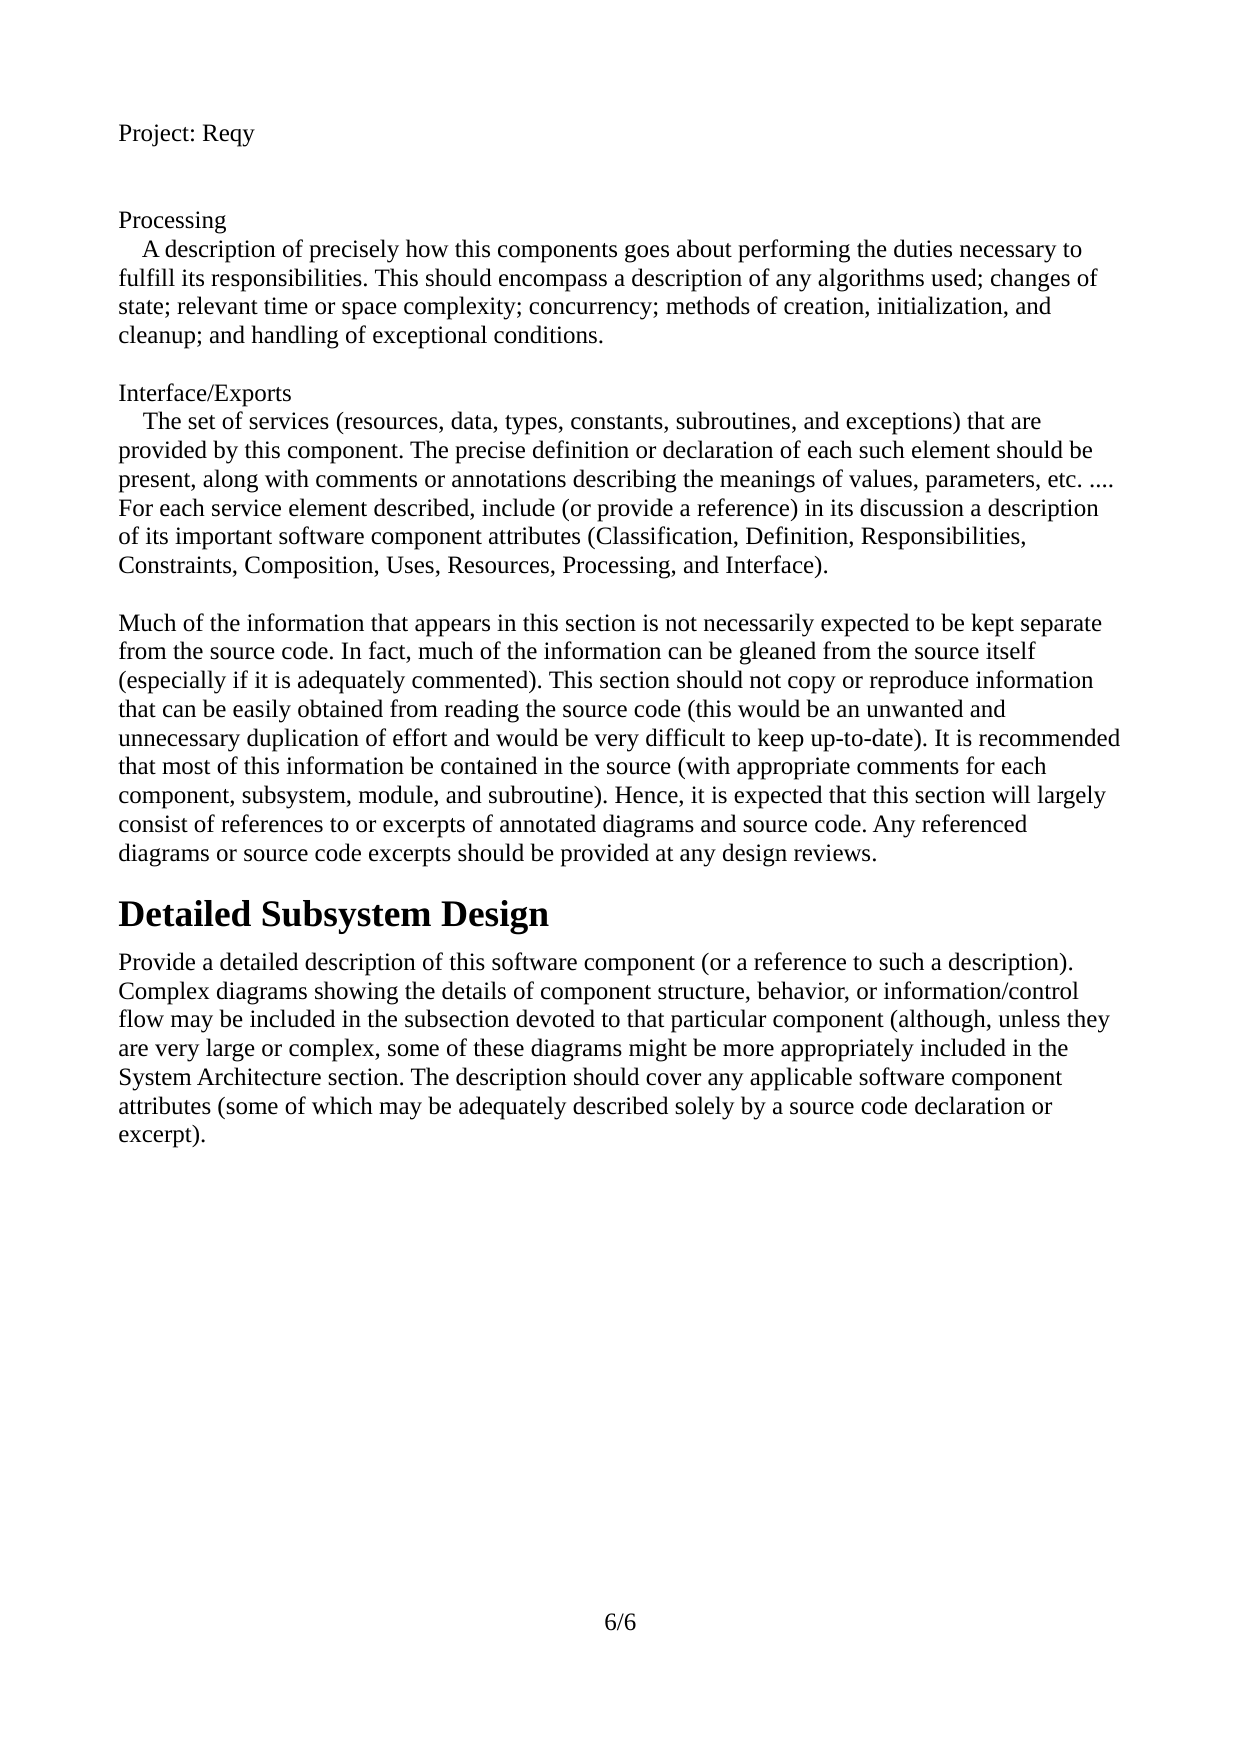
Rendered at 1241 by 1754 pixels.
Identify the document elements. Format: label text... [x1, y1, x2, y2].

text A description of precisely how this components goes about performing the duties necessary to fulfill its responsibilities. This should encompass a description of any algorithms used; changes of state; relevant time or space complexity; concurrency; methods of creation, initialization, and cleanup; and handling of exceptional conditions. [118, 234, 1122, 349]
text Processing [118, 205, 1122, 234]
text Much of the information that appears in this section is not necessarily expected to be kept separate from the source code. In fact, much of the information can be gleaned from the source itself (especially if it is adequately commented). This section should not copy or reproduce information that can be easily obtained from reading the source code (this would be an unwanted and unnecessary duplication of effort and would be very difficult to keep up-to-date). It is recommended that most of this information be contained in the source (with appropriate comments for each component, subsystem, module, and subroutine). Hence, it is expected that this section will largely consist of references to or excerpts of annotated diagrams and source code. Any referenced diagrams or source code excerpts should be provided at any design reviews. [118, 608, 1122, 866]
subtitle Detailed Subsystem Design [118, 891, 1122, 934]
text Provide a detailed description of this software component (or a reference to such a description). Complex diagrams showing the details of component structure, behavior, or information/control flow may be included in the subsection devoted to that particular component (although, unless they are very large or complex, some of these diagrams might be more appropriately included in the System Architecture section. The description should cover any applicable software component attributes (some of which may be adequately described solely by a source code declaration or excerpt). [118, 947, 1122, 1148]
text Interface/Exports [118, 378, 1122, 406]
text The set of services (resources, data, types, constants, subroutines, and exceptions) that are provided by this component. The precise definition or declaration of each such element should be present, along with comments or annotations describing the meanings of values, parameters, etc. .... For each service element described, include (or provide a reference) in its discussion a description of its important software component attributes (Classification, Definition, Responsibilities, Constraints, Composition, Uses, Resources, Processing, and Interface). [118, 406, 1122, 579]
